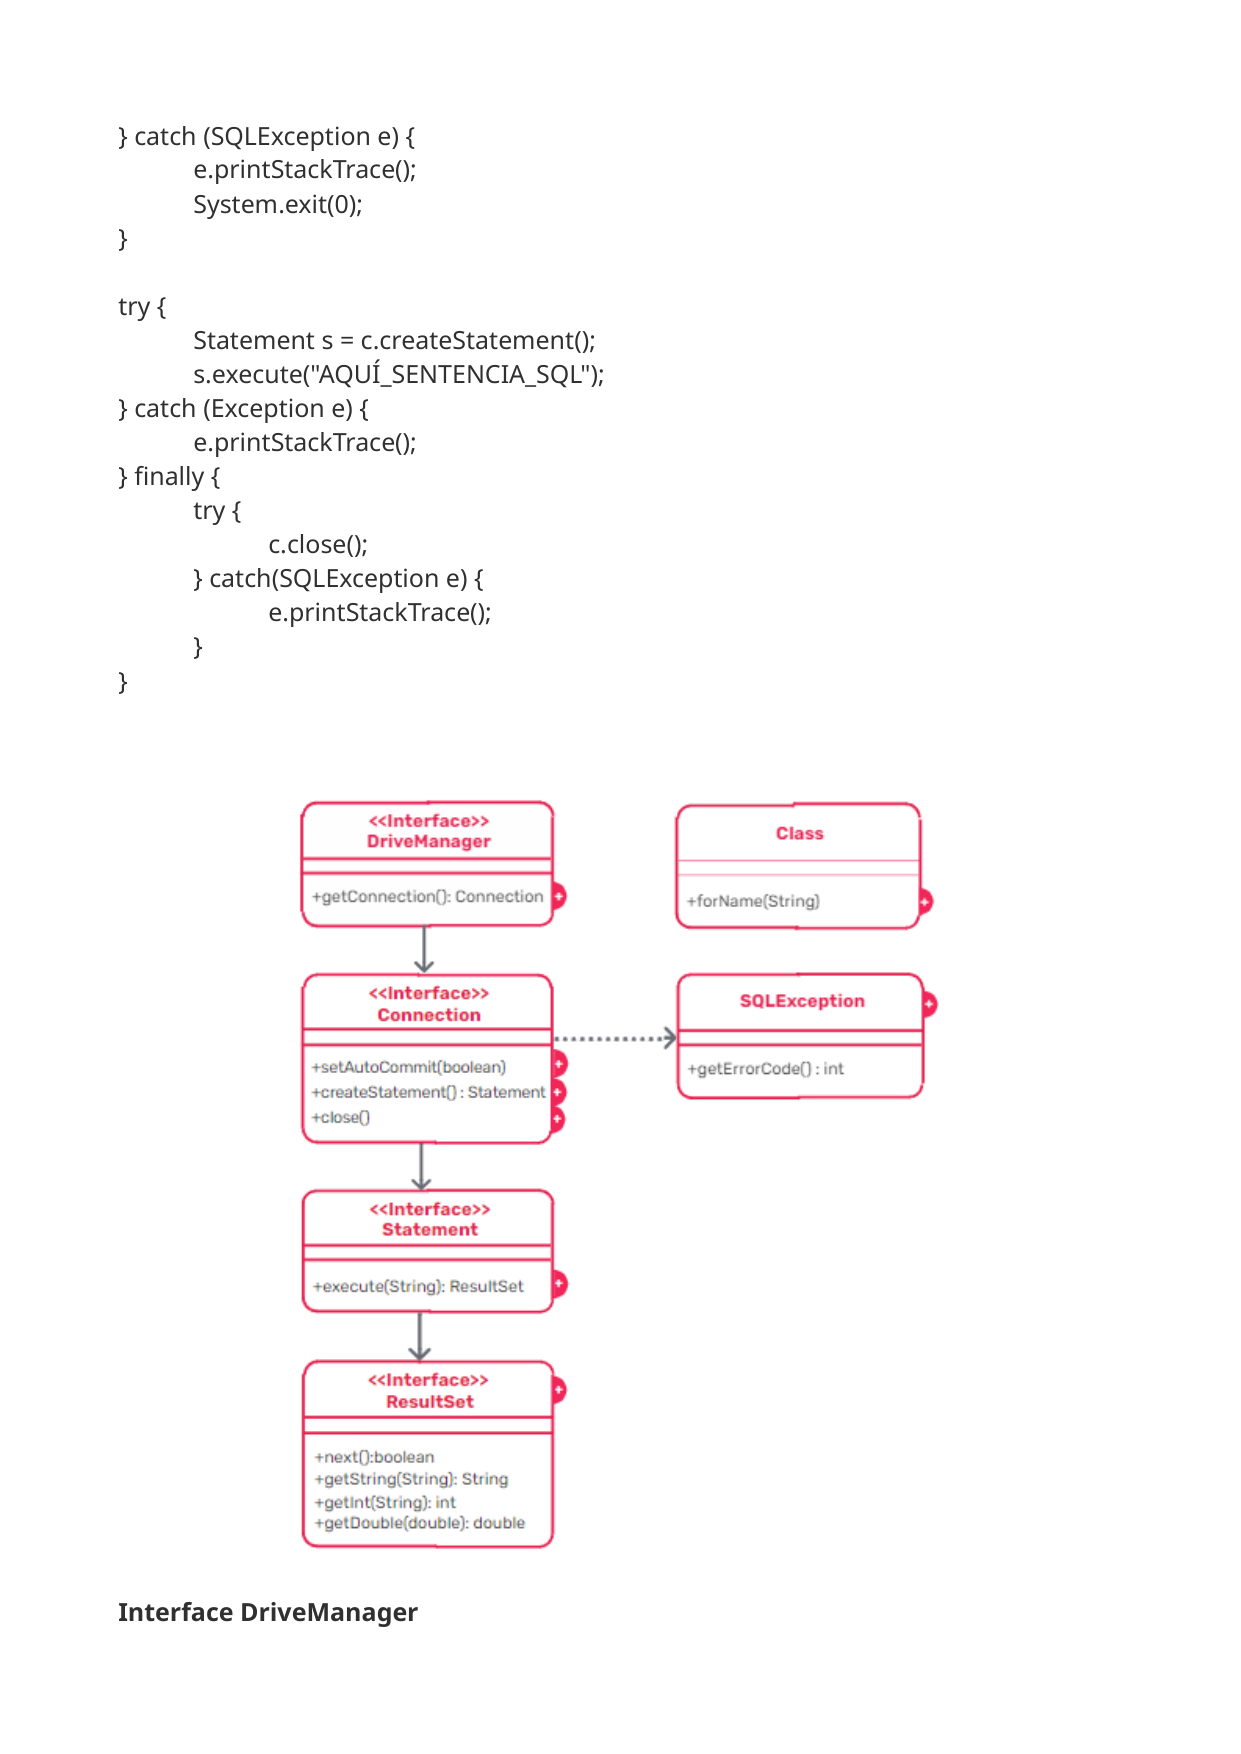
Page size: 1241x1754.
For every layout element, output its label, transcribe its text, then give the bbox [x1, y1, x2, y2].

text s.execute("AQUÍ_SENTENCIA_SQL"); [118, 357, 1122, 391]
text } finally { [118, 459, 1122, 493]
text } catch(SQLException e) { [118, 561, 1122, 595]
text System.exit(0); [118, 186, 1122, 220]
text try { [118, 493, 1122, 527]
picture [288, 788, 953, 1560]
text } [118, 220, 1122, 254]
text Interface DriveManager [118, 765, 1122, 1629]
text c.close(); [118, 527, 1122, 561]
text e.printStackTrace(); [118, 152, 1122, 186]
text e.printStackTrace(); [118, 595, 1122, 629]
text } [118, 663, 1122, 697]
text } catch (Exception e) { [118, 391, 1122, 425]
text } [118, 629, 1122, 663]
text e.printStackTrace(); [118, 425, 1122, 459]
text } catch (SQLException e) { [118, 118, 1122, 152]
text Statement s = c.createStatement(); [118, 322, 1122, 357]
text try { [118, 288, 1122, 322]
